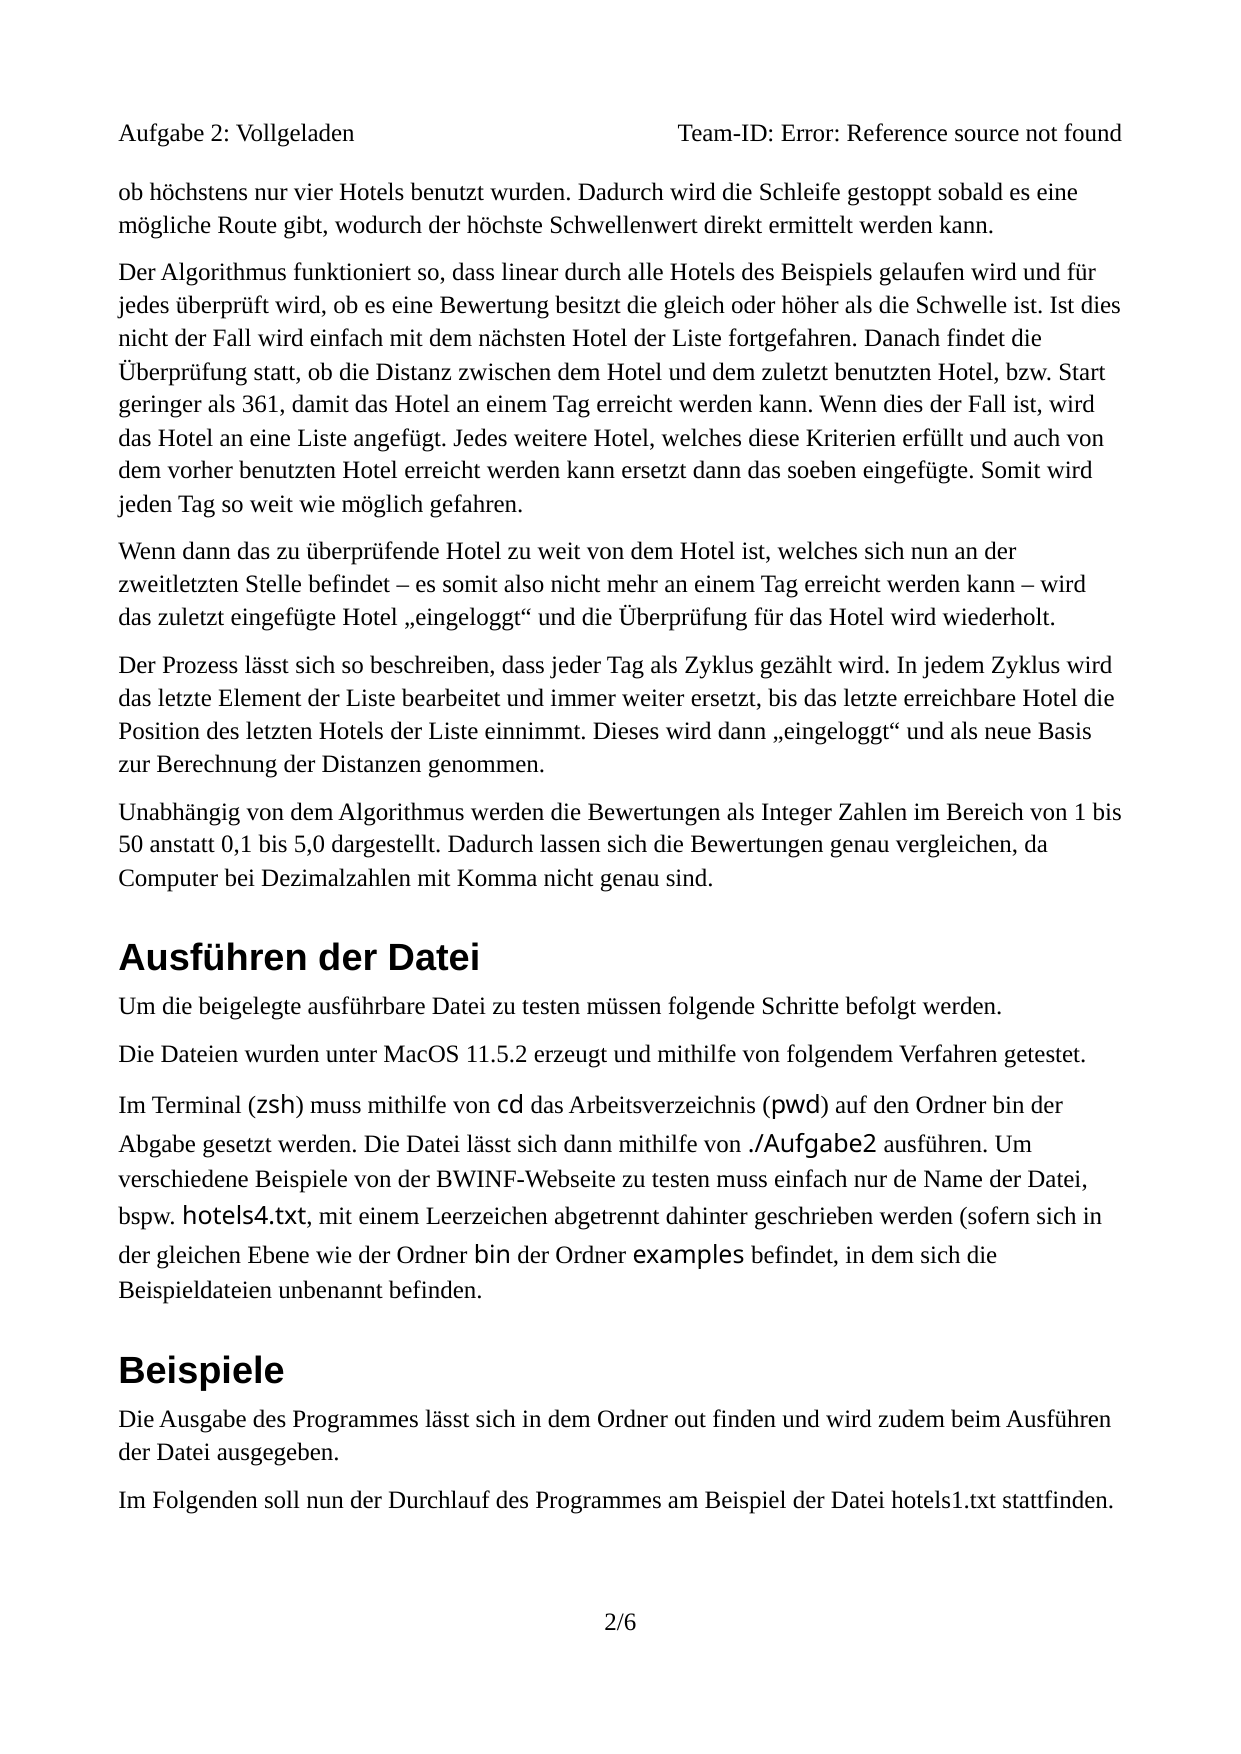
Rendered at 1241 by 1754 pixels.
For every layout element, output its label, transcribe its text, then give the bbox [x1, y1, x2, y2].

text Im Folgenden soll nun der Durchlauf des Programmes am Beispiel der Datei hotels1.txt stattfinden. [118, 1485, 1122, 1513]
text ob höchstens nur vier Hotels benutzt wurden. Dadurch wird die Schleife gestoppt sobald es eine mögliche Route gibt, wodurch der höchste Schwellenwert direkt ermittelt werden kann. [118, 177, 1122, 239]
text Die Dateien wurden unter MacOS 11.5.2 erzeugt und mithilfe von folgendem Verfahren getestet. [118, 1039, 1122, 1068]
text Wenn dann das zu überprüfende Hotel zu weit von dem Hotel ist, welches sich nun an der zweitletzten Stelle befindet – es somit also nicht mehr an einem Tag erreicht werden kann – wird das zuletzt eingefügte Hotel „eingeloggt“ und die Überprüfung für das Hotel wird wiederholt. [118, 536, 1122, 631]
subtitle Beispiele [118, 1348, 1122, 1392]
subtitle Ausführen der Datei [118, 935, 1122, 979]
text Im Terminal (zsh) muss mithilfe von cd das Arbeitsverzeichnis (pwd) auf den Ordner bin der Abgabe gesetzt werden. Die Datei lässt sich dann mithilfe von ./Aufgabe2 ausführen. Um verschiedene Beispiele von der BWINF-Webseite zu testen muss einfach nur de Name der Datei, bspw. hotels4.txt, mit einem Leerzeichen abgetrennt dahinter geschrieben werden (sofern sich in der gleichen Ebene wie der Ordner bin der Ordner examples befindet, in dem sich die Beispieldateien unbenannt befinden. [118, 1087, 1122, 1304]
text Der Algorithmus funktioniert so, dass linear durch alle Hotels des Beispiels gelaufen wird und für jedes überprüft wird, ob es eine Bewertung besitzt die gleich oder höher als die Schwelle ist. Ist dies nicht der Fall wird einfach mit dem nächsten Hotel der Liste fortgefahren. Danach findet die Überprüfung statt, ob die Distanz zwischen dem Hotel und dem zuletzt benutzten Hotel, bzw. Start geringer als 361, damit das Hotel an einem Tag erreicht werden kann. Wenn dies der Fall ist, wird das Hotel an eine Liste angefügt. Jedes weitere Hotel, welches diese Kriterien erfüllt und auch von dem vorher benutzten Hotel erreicht werden kann ersetzt dann das soeben eingefügte. Somit wird jeden Tag so weit wie möglich gefahren. [118, 257, 1122, 517]
text Unabhängig von dem Algorithmus werden die Bewertungen als Integer Zahlen im Bereich von 1 bis 50 anstatt 0,1 bis 5,0 dargestellt. Dadurch lassen sich die Bewertungen genau vergleichen, da Computer bei Dezimalzahlen mit Komma nicht genau sind. [118, 797, 1122, 891]
text Um die beigelegte ausführbare Datei zu testen müssen folgende Schritte befolgt werden. [118, 991, 1122, 1020]
text Der Prozess lässt sich so beschreiben, dass jeder Tag als Zyklus gezählt wird. In jedem Zyklus wird das letzte Element der Liste bearbeitet und immer weiter ersetzt, bis das letzte erreichbare Hotel die Position des letzten Hotels der Liste einnimmt. Dieses wird dann „eingeloggt“ und als neue Basis zur Berechnung der Distanzen genommen. [118, 650, 1122, 778]
text Die Ausgabe des Programmes lässt sich in dem Ordner out finden und wird zudem beim Ausführen der Datei ausgegeben. [118, 1404, 1122, 1466]
